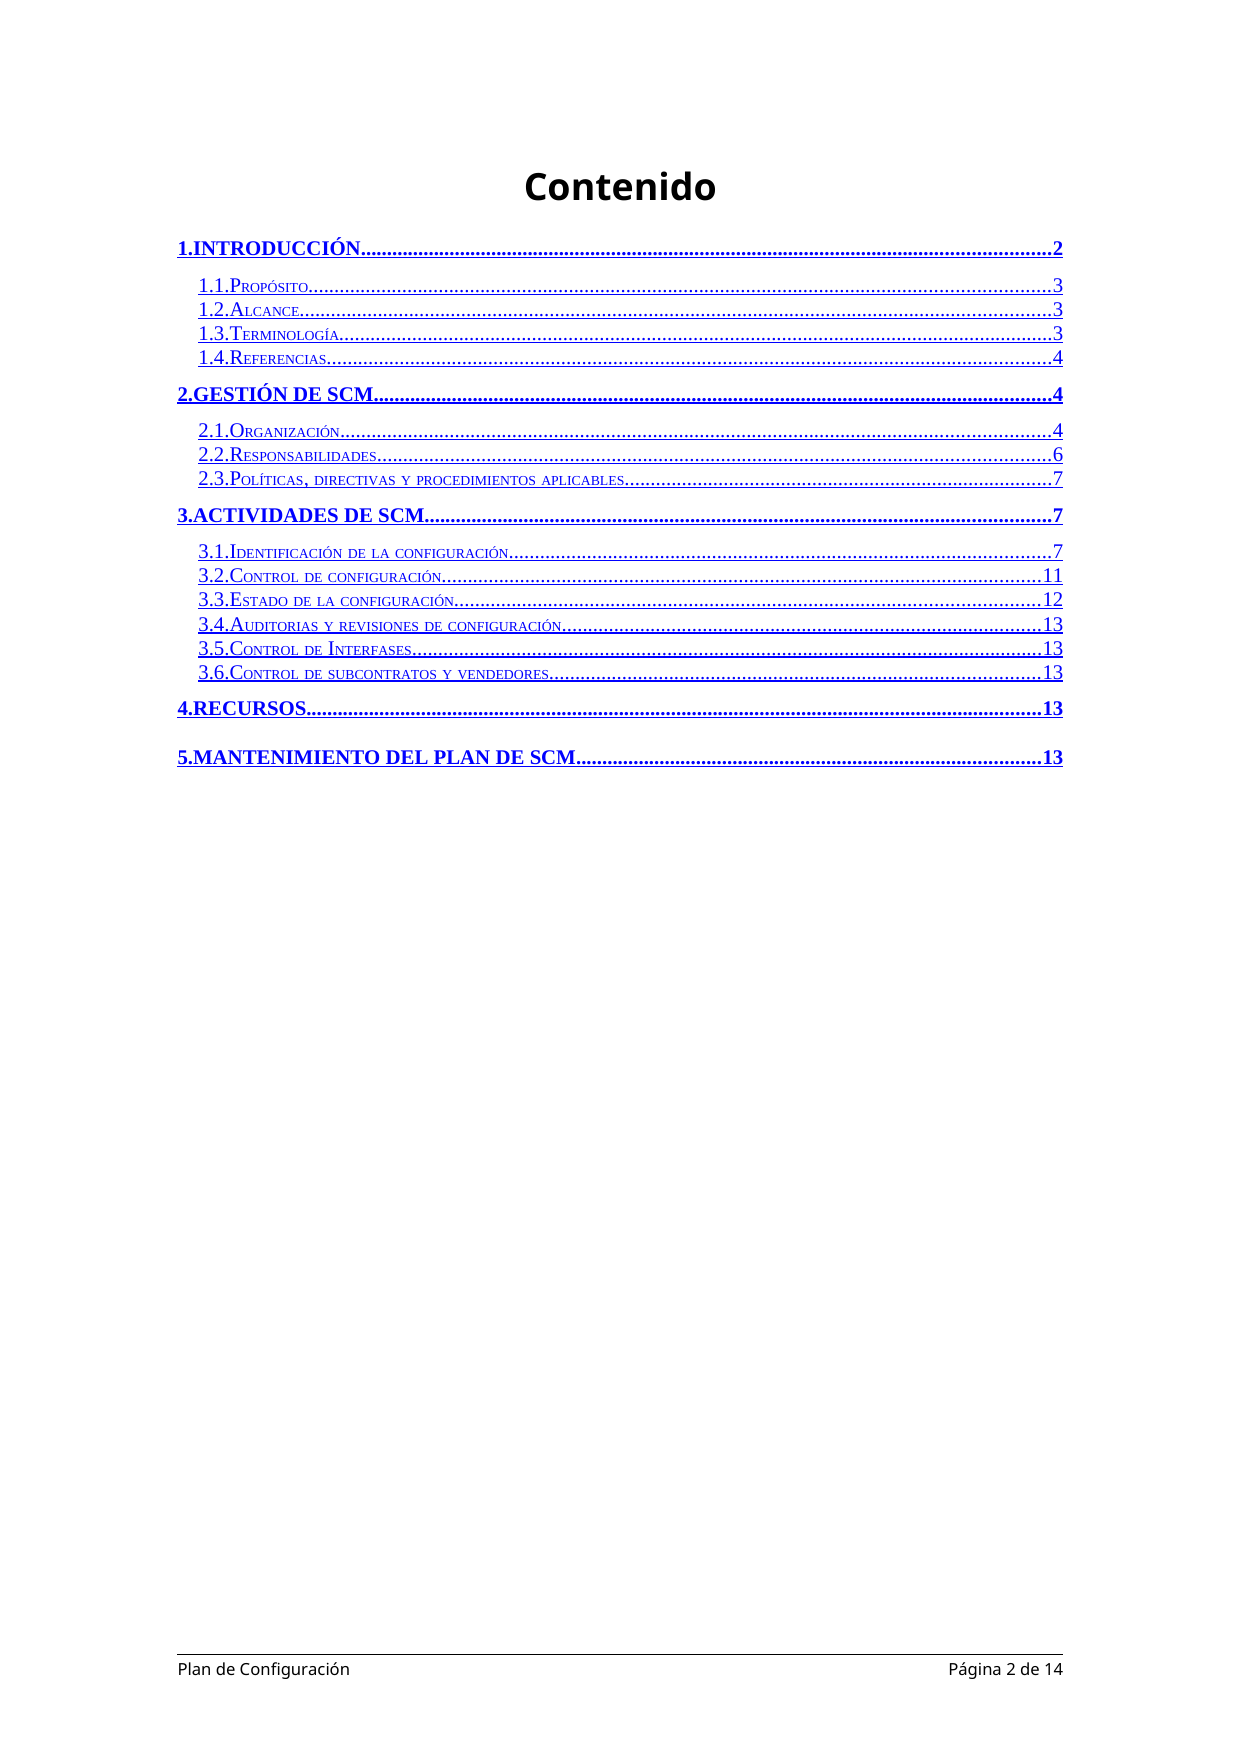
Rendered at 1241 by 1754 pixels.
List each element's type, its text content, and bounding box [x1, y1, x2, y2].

text 2.3.Políticas, directivas y procedimientos aplicables 7 [198, 466, 1063, 487]
text 3.4.Auditorias y revisiones de configuración 13 [198, 611, 1063, 632]
text 1.3.Terminología 3 [198, 321, 1063, 342]
text 1.4.Referencias 4 [198, 345, 1063, 366]
text 3.5.Control de Interfases 13 [198, 636, 1063, 656]
text 3.Actividades de SCM 7 [177, 503, 1063, 524]
text 2.2.Responsabilidades 6 [198, 442, 1063, 463]
text 3.6.Control de subcontratos y vendedores 13 [198, 659, 1063, 680]
text 4.Recursos 13 [177, 696, 1063, 717]
text 1.2.Alcance 3 [198, 297, 1063, 318]
text 2.Gestión de SCM 4 [177, 381, 1063, 402]
text 2.1.Organización 4 [198, 418, 1063, 439]
text 3.2.Control de configuración 11 [198, 563, 1063, 584]
text 3.3.Estado de la configuración 12 [198, 587, 1063, 608]
text 1.Introducción 2 [177, 236, 1063, 257]
text 5.Mantenimiento del Plan de SCM 13 [177, 745, 1063, 766]
text 1.1.Propósito 3 [198, 273, 1063, 294]
text Contenido [177, 160, 1063, 211]
text 3.1.Identificación de la configuración 7 [198, 539, 1063, 560]
